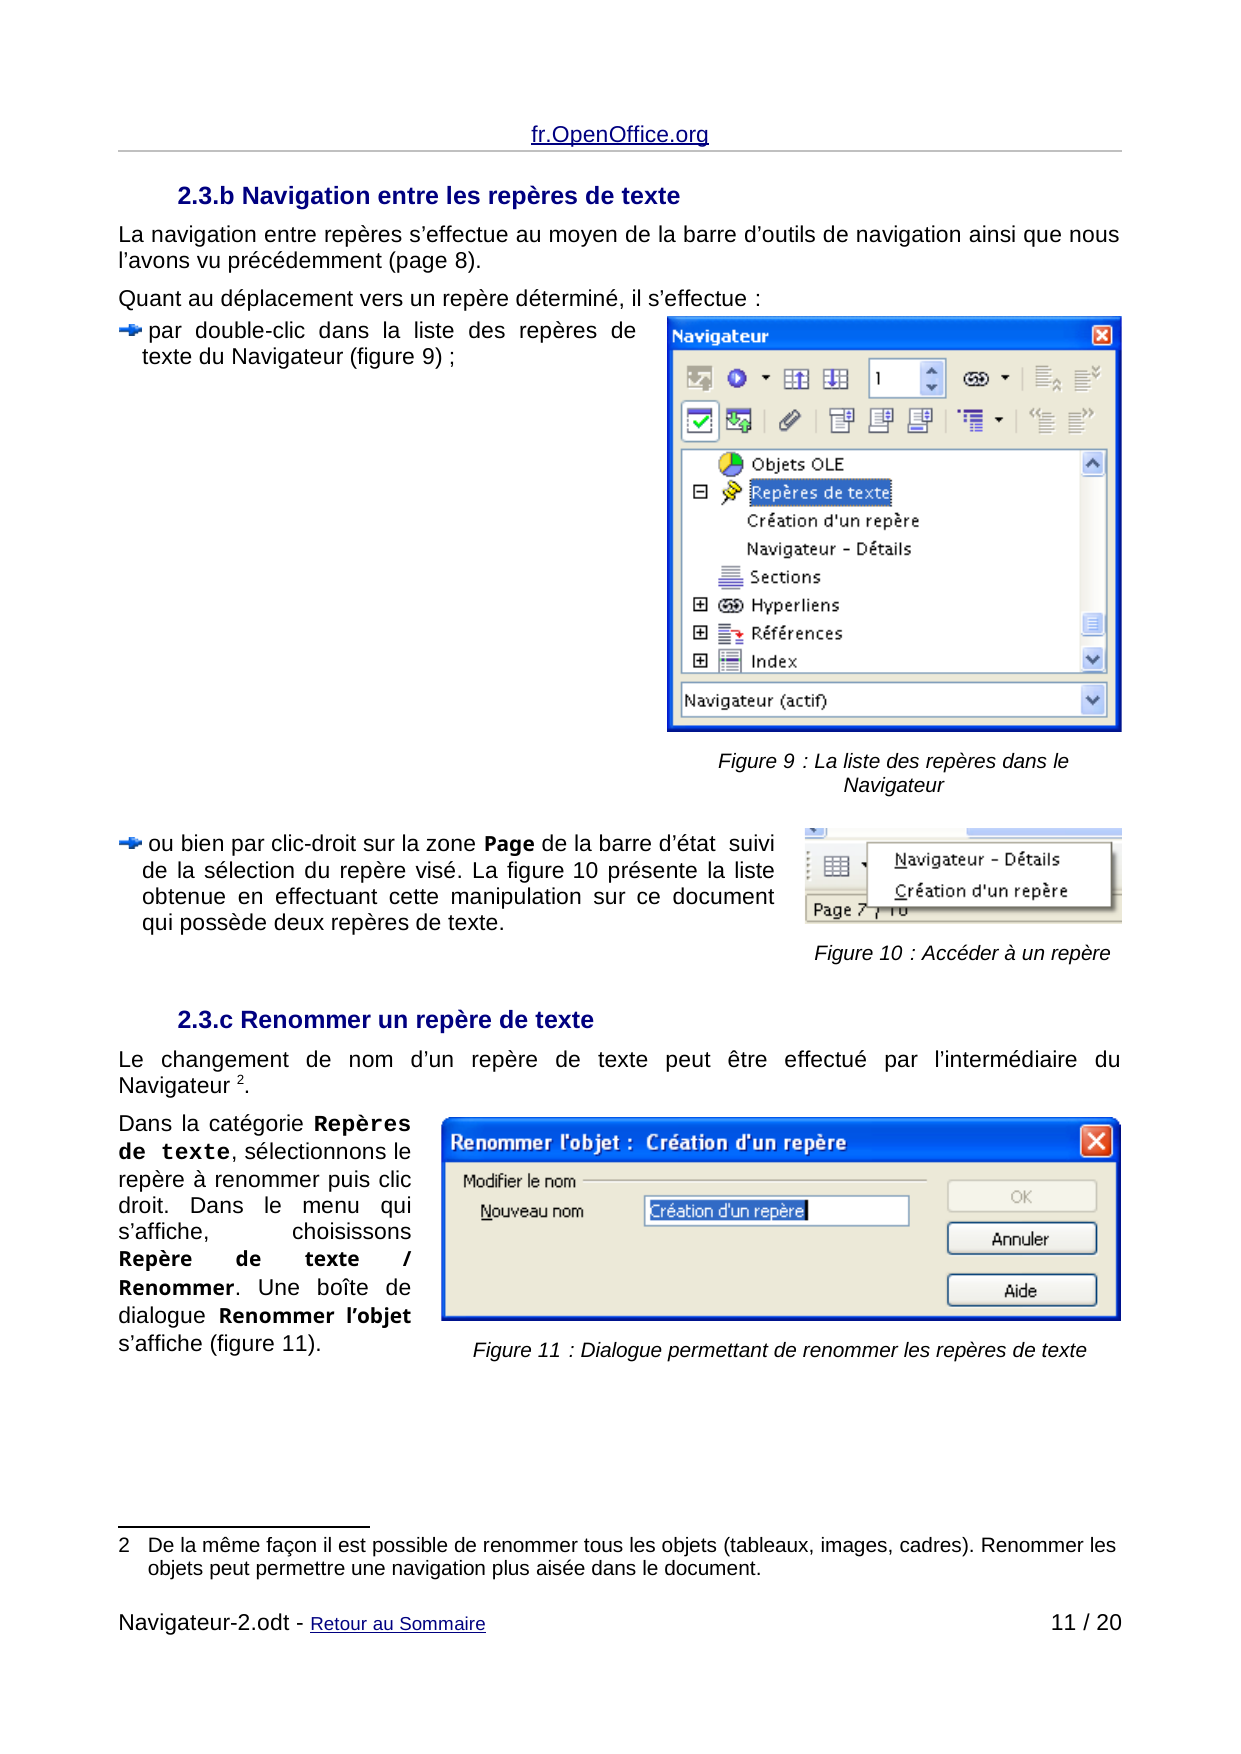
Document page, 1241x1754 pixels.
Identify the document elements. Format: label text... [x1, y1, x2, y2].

picture [667, 316, 1122, 732]
list ou bien par clic-droit sur la zone Page de la barre d’état suivi de la sélection du repère visé. La figure 10 présente la liste obtenue en effectuant cette manipulation sur ce document qui possède deux repères de texte. [118, 829, 1122, 994]
text Dans la catégorie Repères de texte, sélectionnons le repère à renommer puis clic droit. Dans le menu qui s’affiche, choisissons Repère de texte / Renommer. Une boîte de dialogue Renommer l’objet s’affiche (figure 11). [118, 1110, 1122, 1391]
picture [804, 828, 1122, 924]
list Figure 10 : Accéder à un repère [805, 924, 1122, 965]
text La navigation entre repères s’effectue au moyen de la barre d’outils de navigation ainsi que nous l’avons vu précédemment (page 7). [118, 221, 1122, 273]
text Figure 11 : Dialogue permettant de renommer les repères de texte [441, 1321, 1121, 1362]
list Figure 9 : La liste des repères dans le Navigateur [667, 732, 1122, 797]
picture [441, 1117, 1121, 1321]
picture [119, 324, 142, 336]
text Le changement de nom d’un repère de texte peut être effectué par l’intermédiaire du Navigateur . [118, 1046, 1122, 1098]
list par double-clic dans la liste des repères de texte du Navigateur (figure 9) ; [118, 317, 667, 369]
text De la même façon il est possible de renommer tous les objets (tableaux, images, cadres). Renommer les objets peut permettre une navigation plus aisée dans le document. [118, 1533, 1122, 1580]
subtitle Renommer un repère de texte [177, 1006, 1122, 1034]
subtitle Navigation entre les repères de texte [177, 182, 1122, 209]
picture [119, 837, 142, 849]
text Quant au déplacement vers un repère déterminé, il s’effectue : [118, 285, 1122, 311]
